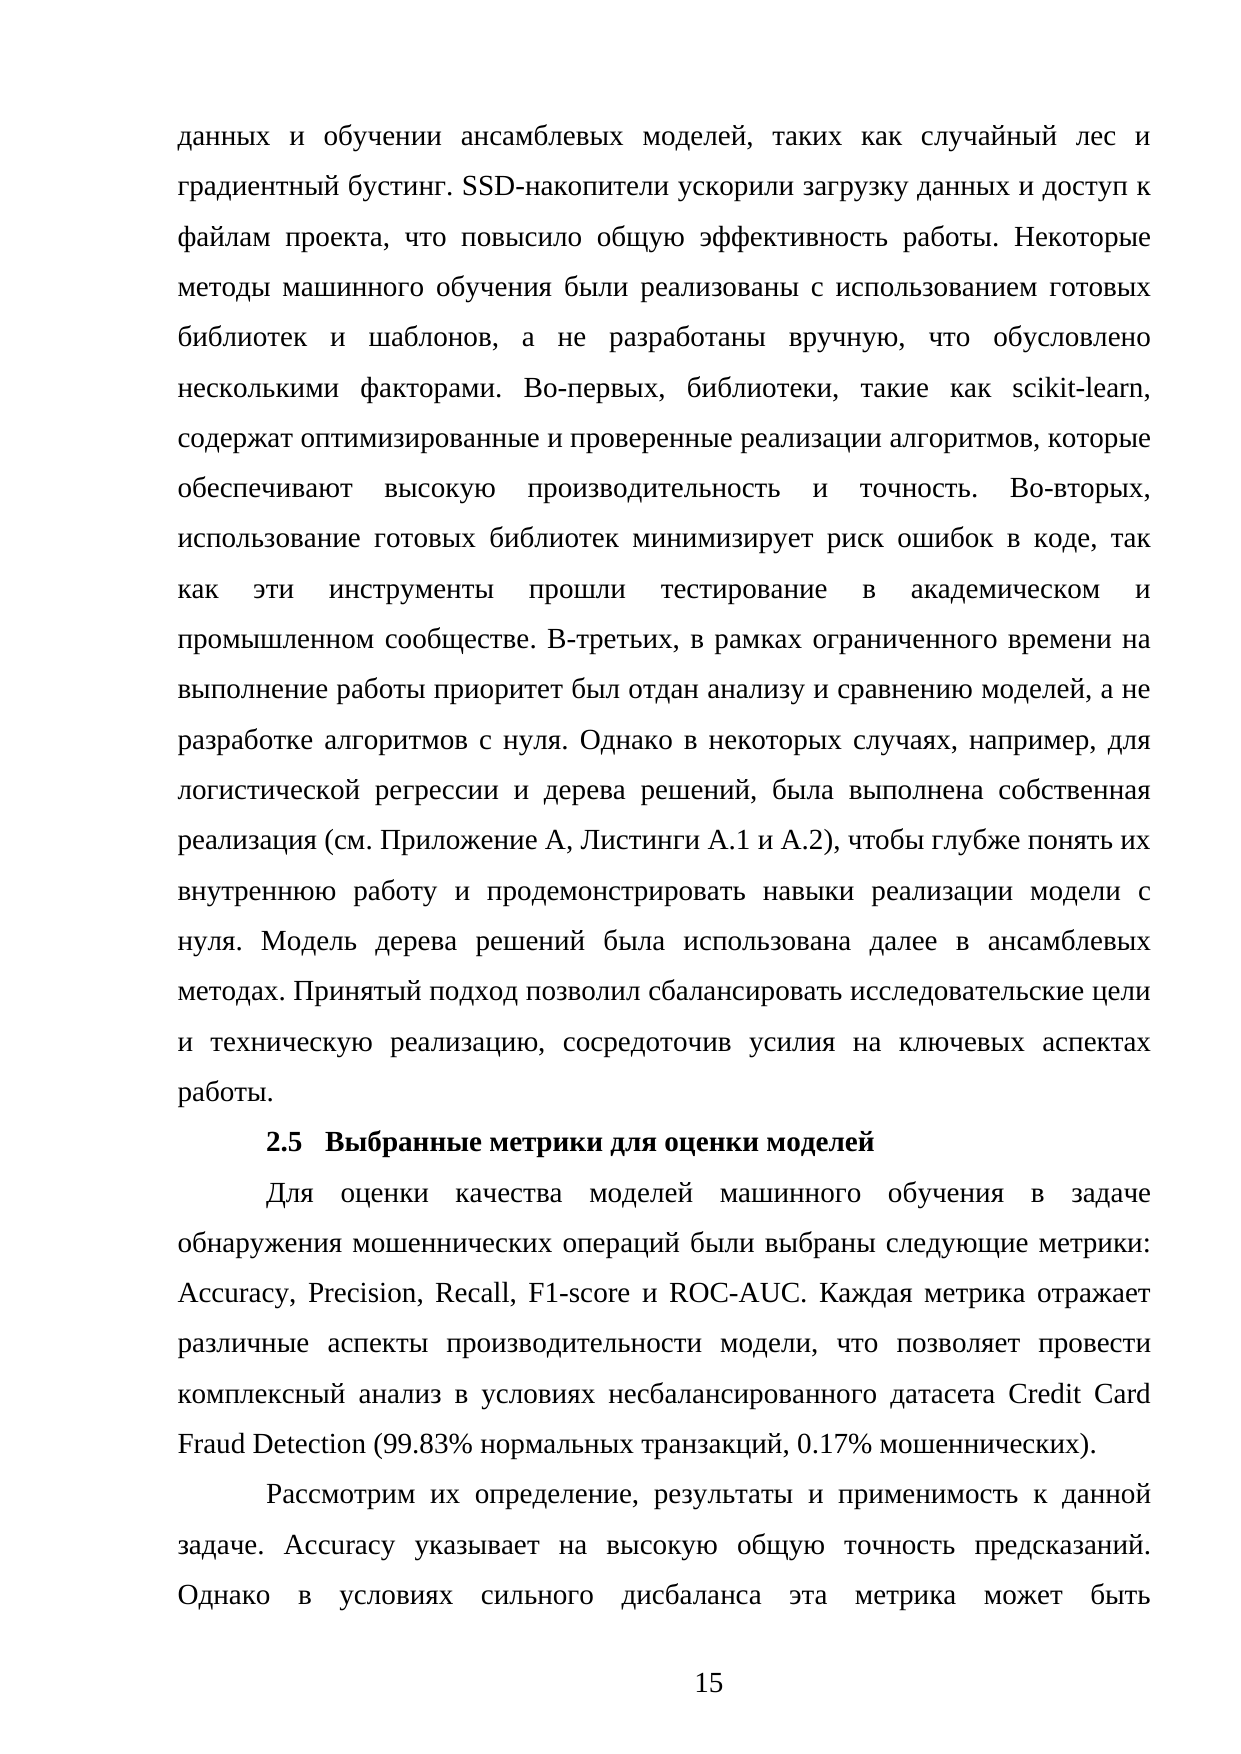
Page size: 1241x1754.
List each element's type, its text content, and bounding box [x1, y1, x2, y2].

subtitle Выбранные метрики для оценки моделей [177, 1124, 1152, 1158]
text данных и обучении ансамблевых моделей, таких как случайный лес и градиентный бустинг. SSD-накопители ускорили загрузку данных и доступ к файлам проекта, что повысило общую эффективность работы. Некоторые методы машинного обучения были реализованы с использованием готовых библиотек и шаблонов, а не разработаны вручную, что обусловлено несколькими факторами. Во-первых, библиотеки, такие как scikit-learn, содержат оптимизированные и проверенные реализации алгоритмов, которые обеспечивают высокую производительность и точность. Во-вторых, использование готовых библиотек минимизирует риск ошибок в коде, так как эти инструменты прошли тестирование в академическом и промышленном сообществе. В-третьих, в рамках ограниченного времени на выполнение работы приоритет был отдан анализу и сравнению моделей, а не разработке алгоритмов с нуля. Однако в некоторых случаях, например, для логистической регрессии и дерева решений, была выполнена собственная реализация (см. Приложение А, Листинги А.1 и А.2), чтобы глубже понять их внутреннюю работу и продемонстрировать навыки реализации модели с нуля. Модель дерева решений была использована далее в ансамблевых методах. Принятый подход позволил сбалансировать исследовательские цели и техническую реализацию, сосредоточив усилия на ключевых аспектах работы. [177, 118, 1152, 1108]
text Рассмотрим их определение, результаты и применимость к данной задаче. Accuracy указывает на высокую общую точность предсказаний. Однако в условиях сильного дисбаланса эта метрика может быть [177, 1477, 1152, 1611]
text Для оценки качества моделей машинного обучения в задаче обнаружения мошеннических операций были выбраны следующие метрики: Accuracy, Precision, Recall, F1-score и ROC-AUC. Каждая метрика отражает различные аспекты производительности модели, что позволяет провести комплексный анализ в условиях несбалансированного датасета Credit Card Fraud Detection (99.83% нормальных транзакций, 0.17% мошеннических). [177, 1175, 1152, 1460]
